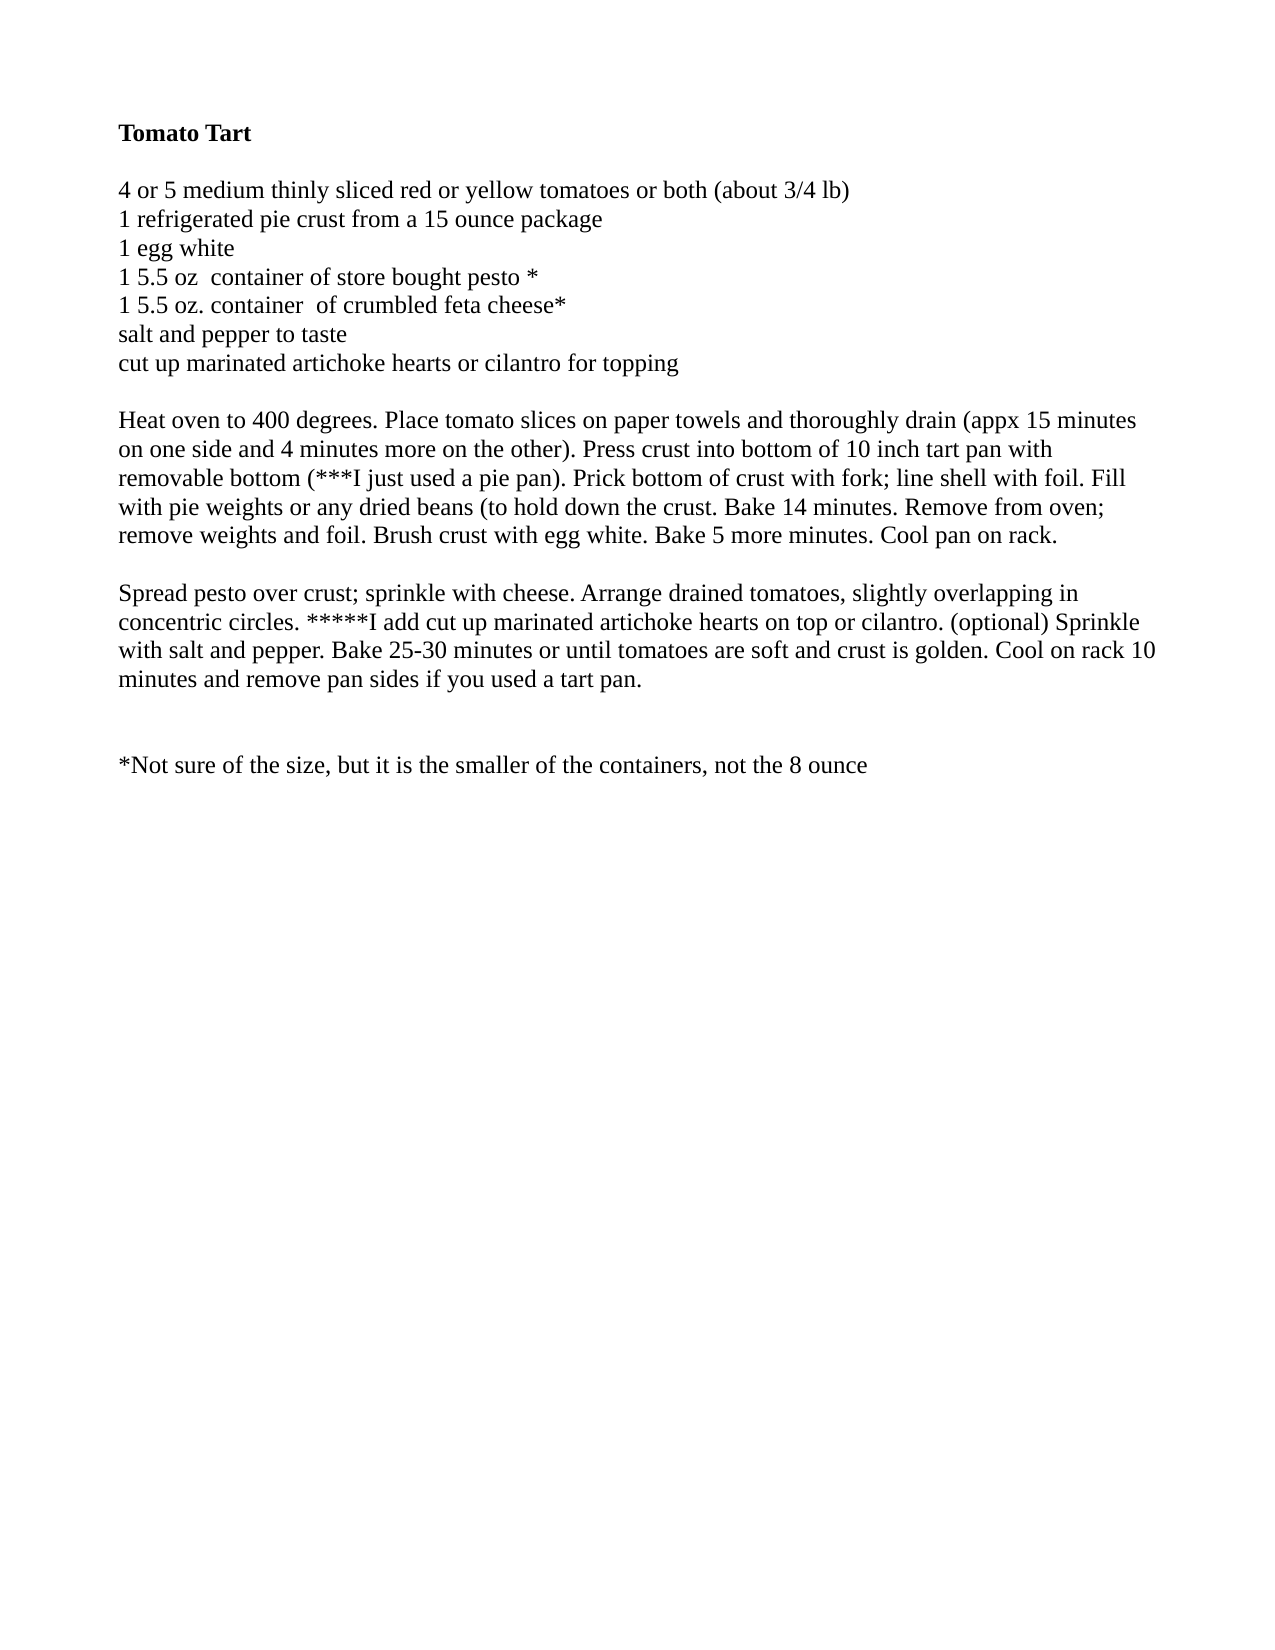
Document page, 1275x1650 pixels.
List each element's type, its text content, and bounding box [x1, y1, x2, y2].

text Tomato Tart 4 or 5 medium thinly sliced red or yellow tomatoes or both (about 3/4 lb) 1 refrigerated pie crust from a 15 ounce package 1 egg white 1 5.5 oz container of store bought pesto * 1 5.5 oz. container of crumbled feta cheese* salt and pepper to taste [118, 118, 1157, 348]
text *Not sure of the size, but it is the smaller of the containers, not the 8 ounce [118, 751, 1157, 779]
text cut up marinated artichoke hearts or cilantro for topping Heat oven to 400 degrees. Place tomato slices on paper towels and thoroughly drain (appx 15 minutes on one side and 4 minutes more on the other). Press crust into bottom of 10 inch tart pan with removable bottom (***I just used a pie pan). Prick bottom of crust with fork; line shell with foil. Fill with pie weights or any dried beans (to hold down the crust. Bake 14 minutes. Remove from oven; remove weights and foil. Brush crust with egg white. Bake 5 more minutes. Cool pan on rack. Spread pesto over crust; sprinkle with cheese. Arrange drained tomatoes, slightly overlapping in concentric circles. *****I add cut up marinated artichoke hearts on top or cilantro. (optional) Sprinkle with salt and pepper. Bake 25-30 minutes or until tomatoes are soft and crust is golden. Cool on rack 10 minutes and remove pan sides if you used a tart pan. [118, 348, 1157, 722]
